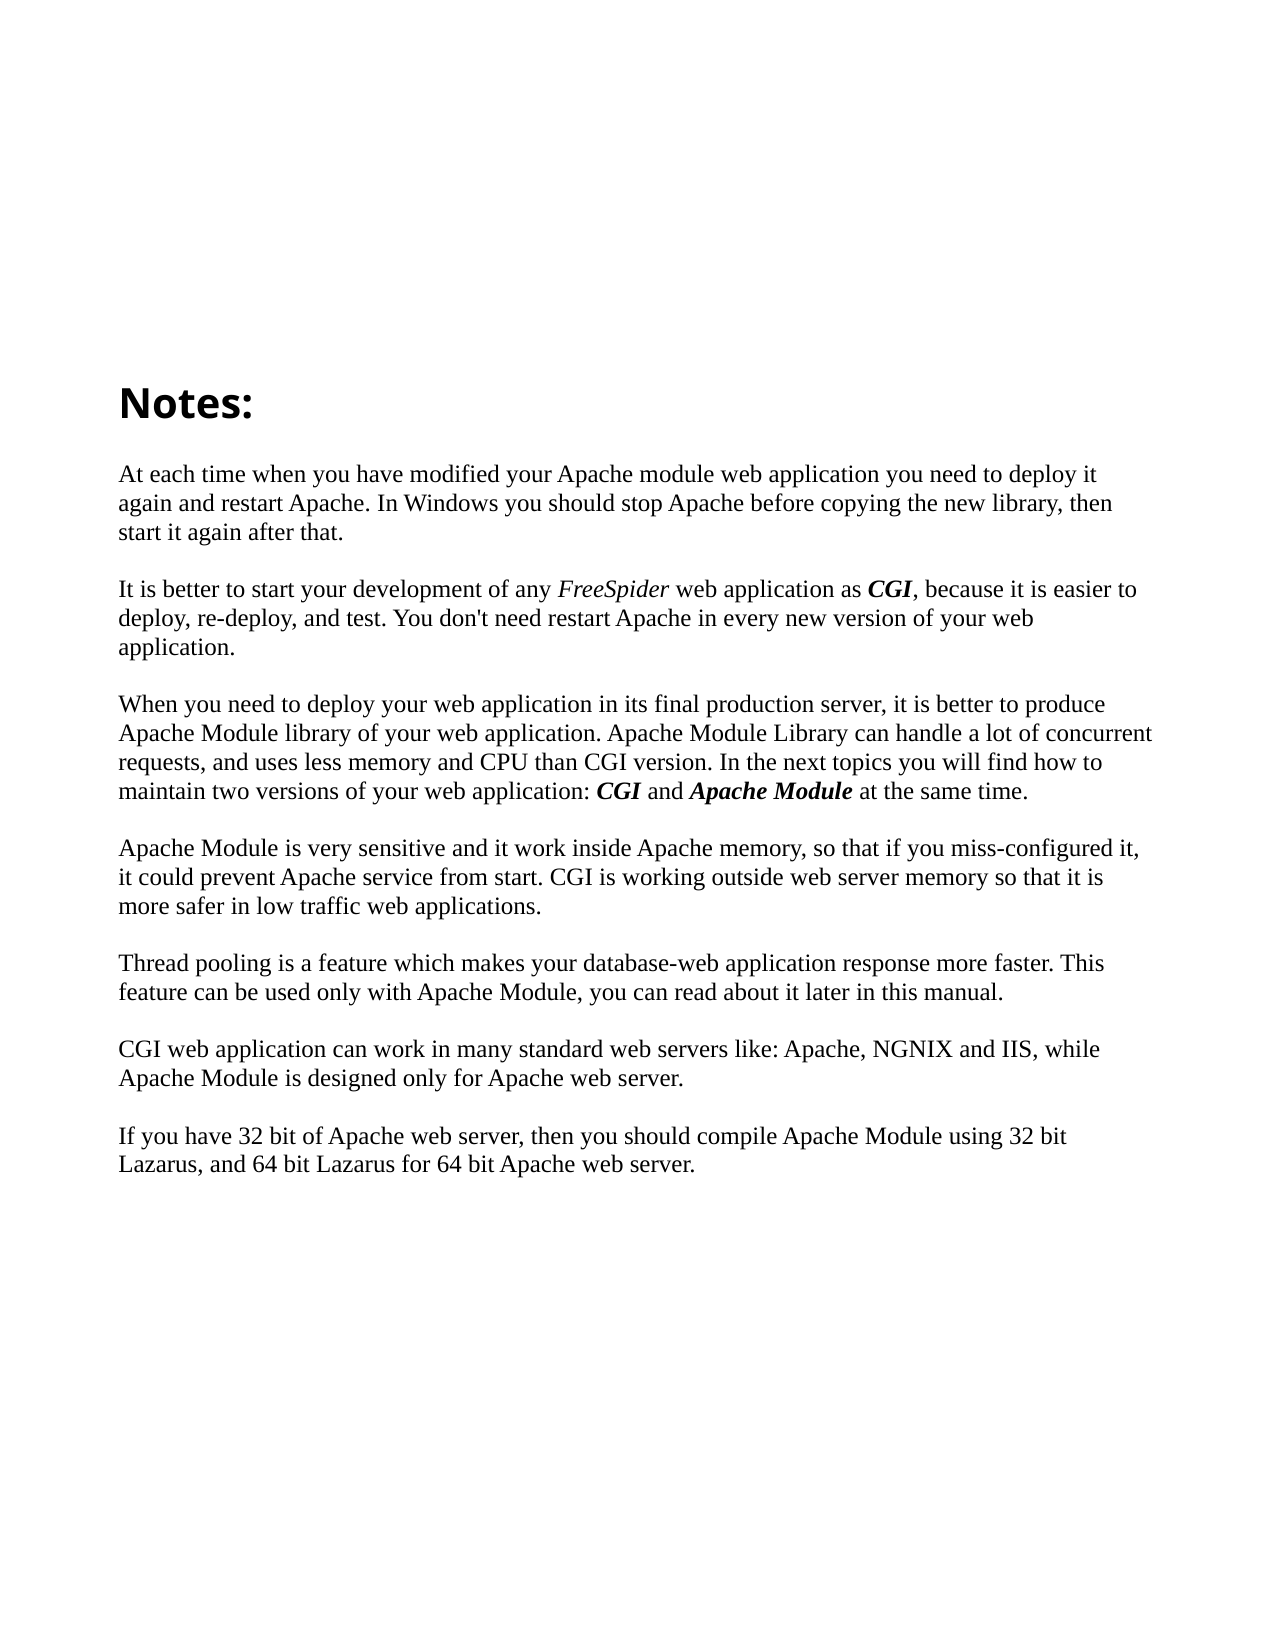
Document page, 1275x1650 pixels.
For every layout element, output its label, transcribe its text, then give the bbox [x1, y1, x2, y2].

text Thread pooling is a feature which makes your database-web application response more faster. This feature can be used only with Apache Module, you can read about it later in this manual. [118, 948, 1157, 1006]
text Notes: [118, 374, 1157, 431]
text If you have 32 bit of Apache web server, then you should compile Apache Module using 32 bit Lazarus, and 64 bit Lazarus for 64 bit Apache web server. [118, 1121, 1157, 1178]
text CGI web application can work in many standard web servers like: Apache, NGNIX and IIS, while Apache Module is designed only for Apache web server. [118, 1034, 1157, 1092]
text At each time when you have modified your Apache module web application you need to deploy it again and restart Apache. In Windows you should stop Apache before copying the new library, then start it again after that. [118, 459, 1157, 546]
text When you need to deploy your web application in its final production server, it is better to produce Apache Module library of your web application. Apache Module Library can handle a lot of concurrent requests, and uses less memory and CPU than CGI version. In the next topics you will find how to maintain two versions of your web application: CGI and Apache Module at the same time. [118, 689, 1157, 804]
text It is better to start your development of any FreeSpider web application as CGI, because it is easier to deploy, re-deploy, and test. You don't need restart Apache in every new version of your web application. [118, 574, 1157, 661]
text Apache Module is very sensitive and it work inside Apache memory, so that if you miss-configured it, it could prevent Apache service from start. CGI is working outside web server memory so that it is more safer in low traffic web applications. [118, 833, 1157, 919]
